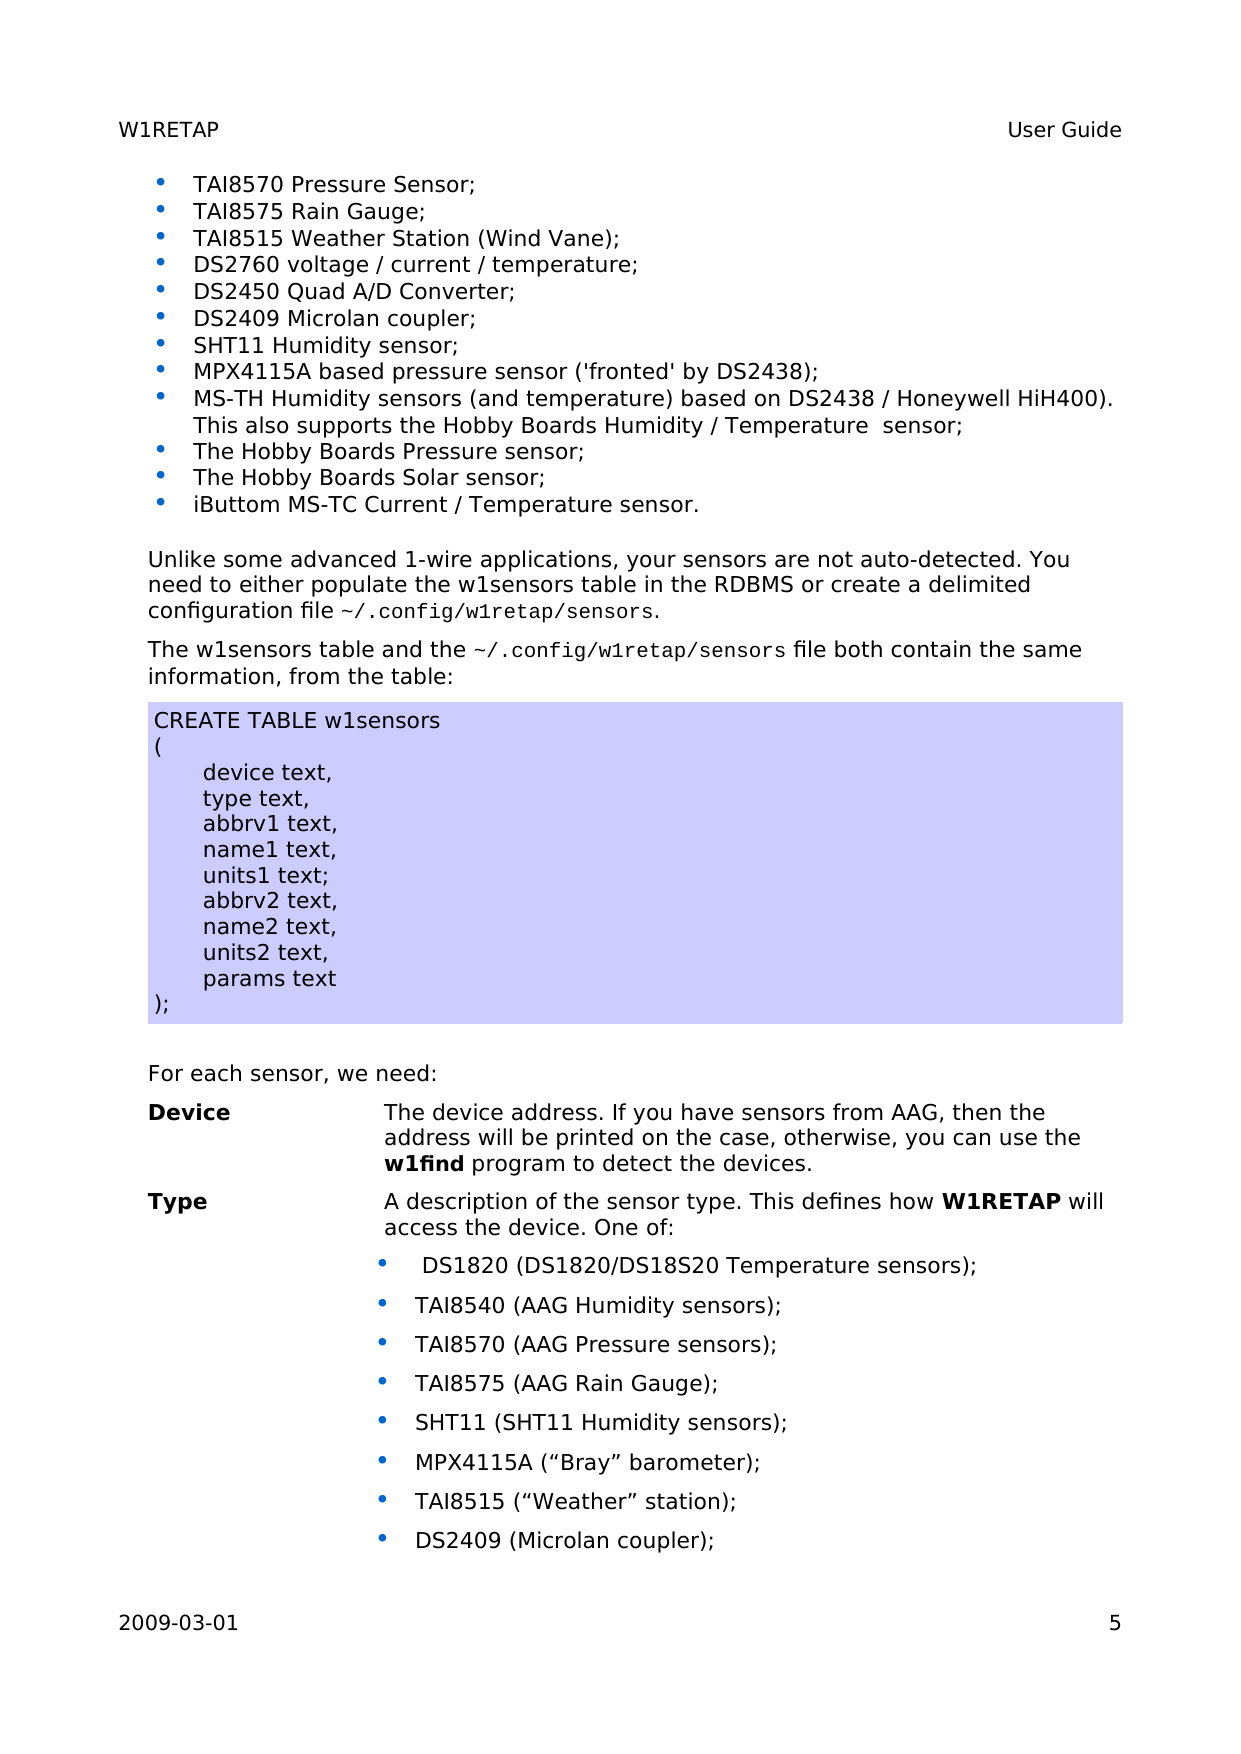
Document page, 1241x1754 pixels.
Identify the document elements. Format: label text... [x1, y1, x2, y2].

list TAI8570 Pressure Sensor; [156, 172, 1122, 199]
list TAI8570 (AAG Pressure sensors); [377, 1332, 1122, 1358]
list DS2409 Microlan coupler; [156, 306, 1122, 332]
list DS2760 voltage / current / temperature; [156, 252, 1122, 279]
list iButtom MS-TC Current / Temperature sensor. [156, 492, 1122, 519]
list TAI8515 (“Weather” station); [377, 1489, 1122, 1516]
list MPX4115A based pressure sensor ('fronted' by DS2438); [156, 359, 1122, 386]
list DS1820 (DS1820/DS18S20 Temperature sensors); [377, 1253, 1122, 1280]
list Type A description of the sensor type. This defines how W1RETAP will access the device. One of: [148, 1189, 1122, 1241]
list DS2450 Quad A/D Converter; [156, 279, 1122, 306]
text units1 text; abbrv2 text, name2 text, units2 text, params text [149, 857, 1122, 985]
list SHT11 Humidity sensor; [156, 332, 1122, 359]
list TAI8540 (AAG Humidity sensors); [377, 1292, 1122, 1319]
list MPX4115A (“Bray” barometer); [377, 1449, 1122, 1476]
list MS-TH Humidity sensors (and temperature) based on DS2438 / Honeywell HiH400). This also supports the Hobby Boards Humidity / Temperature sensor; [156, 386, 1122, 438]
list TAI8515 Weather Station (Wind Vane); [156, 225, 1122, 252]
text Unlike some advanced 1-wire applications, your sensors are not auto-detected. You need to either populate the w1sensors table in the RDBMS or create a delimited configuration file ~/.config/w1retap/sensors. [148, 547, 1122, 625]
text CREATE TABLE w1sensors ( device text, type text, abbrv1 text, name1 text, [149, 703, 1122, 857]
list SHT11 (SHT11 Humidity sensors); [377, 1410, 1122, 1437]
list DS2409 (Microlan coupler); [377, 1528, 1122, 1555]
text The w1sensors table and the ~/.config/w1retap/sensors file both contain the same information, from the table: [148, 637, 1122, 690]
list Device The device address. If you have sensors from AAG, then the address will be printed on the case, otherwise, you can use the w1find program to detect the devices. [148, 1099, 1122, 1177]
list TAI8575 Rain Gauge; [156, 199, 1122, 225]
list The Hobby Boards Solar sensor; [156, 465, 1122, 492]
list The Hobby Boards Pressure sensor; [156, 438, 1122, 465]
text For each sensor, we need: [148, 1061, 1122, 1087]
list TAI8575 (AAG Rain Gauge); [377, 1371, 1122, 1398]
text ); [149, 985, 1122, 1023]
